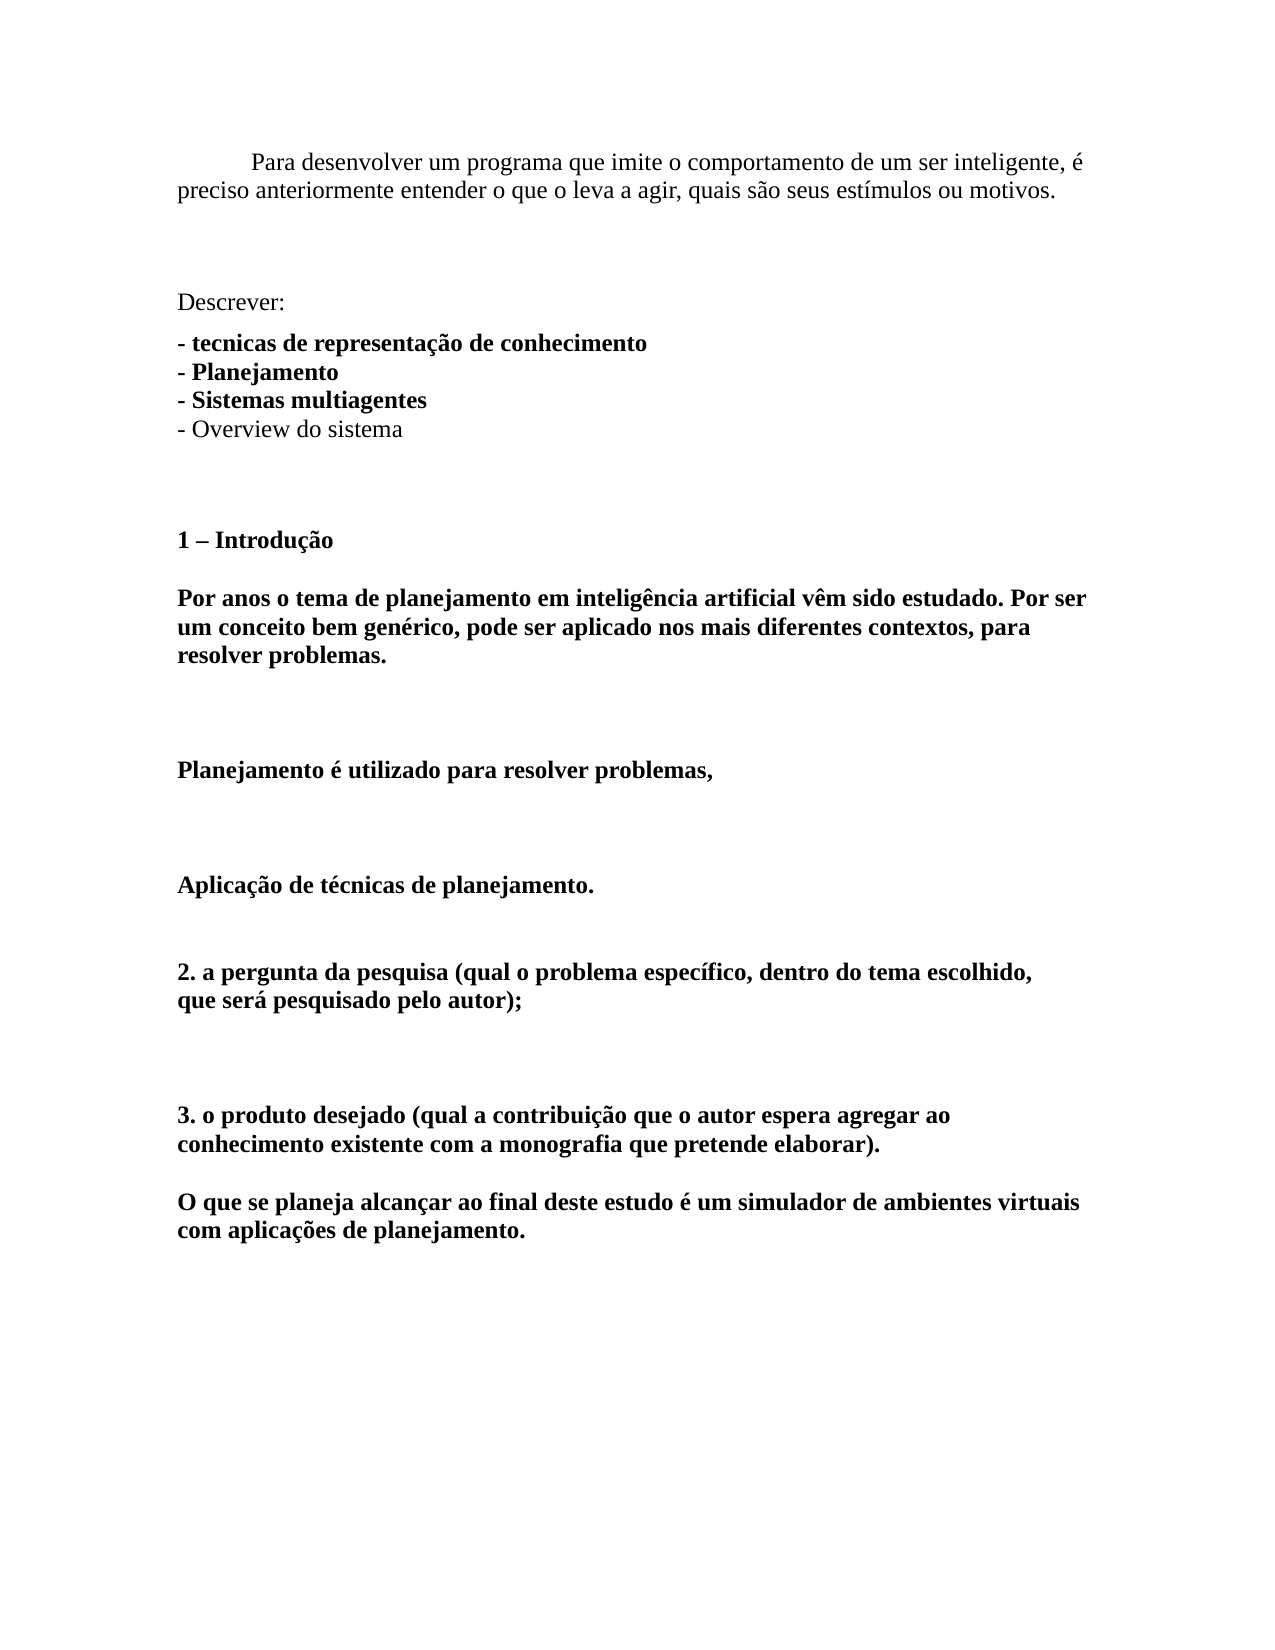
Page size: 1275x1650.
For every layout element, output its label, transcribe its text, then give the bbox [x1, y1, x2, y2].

text Aplicação de técnicas de planejamento. [177, 871, 1098, 899]
text Por anos o tema de planejamento em inteligência artificial vêm sido estudado. Por ser um conceito bem genérico, pode ser aplicado nos mais diferentes contextos, para resolver problemas. [177, 583, 1098, 669]
text Para desenvolver um programa que imite o comportamento de um ser inteligente, é preciso anteriormente entender o que o leva a agir, quais são seus estímulos ou motivos. [177, 147, 1098, 204]
text 3. o produto desejado (qual a contribuição que o autor espera agregar ao [177, 1101, 1098, 1129]
text O que se planeja alcançar ao final deste estudo é um simulador de ambientes virtuais com aplicações de planejamento. [177, 1187, 1098, 1244]
text 2. a pergunta da pesquisa (qual o problema específico, dentro do tema escolhido, [177, 957, 1098, 986]
text Planejamento é utilizado para resolver problemas, [177, 756, 1098, 784]
text Descrever: [177, 287, 1098, 316]
text que será pesquisado pelo autor); [177, 986, 1098, 1014]
text [177, 1503, 1098, 1532]
text - tecnicas de representação de conhecimento - Planejamento - Sistemas multiagentes [177, 328, 1098, 414]
text - Overview do sistema [177, 414, 1098, 443]
text conhecimento existente com a monografia que pretende elaborar). [177, 1129, 1098, 1158]
text 1 – Introdução [177, 526, 1098, 554]
